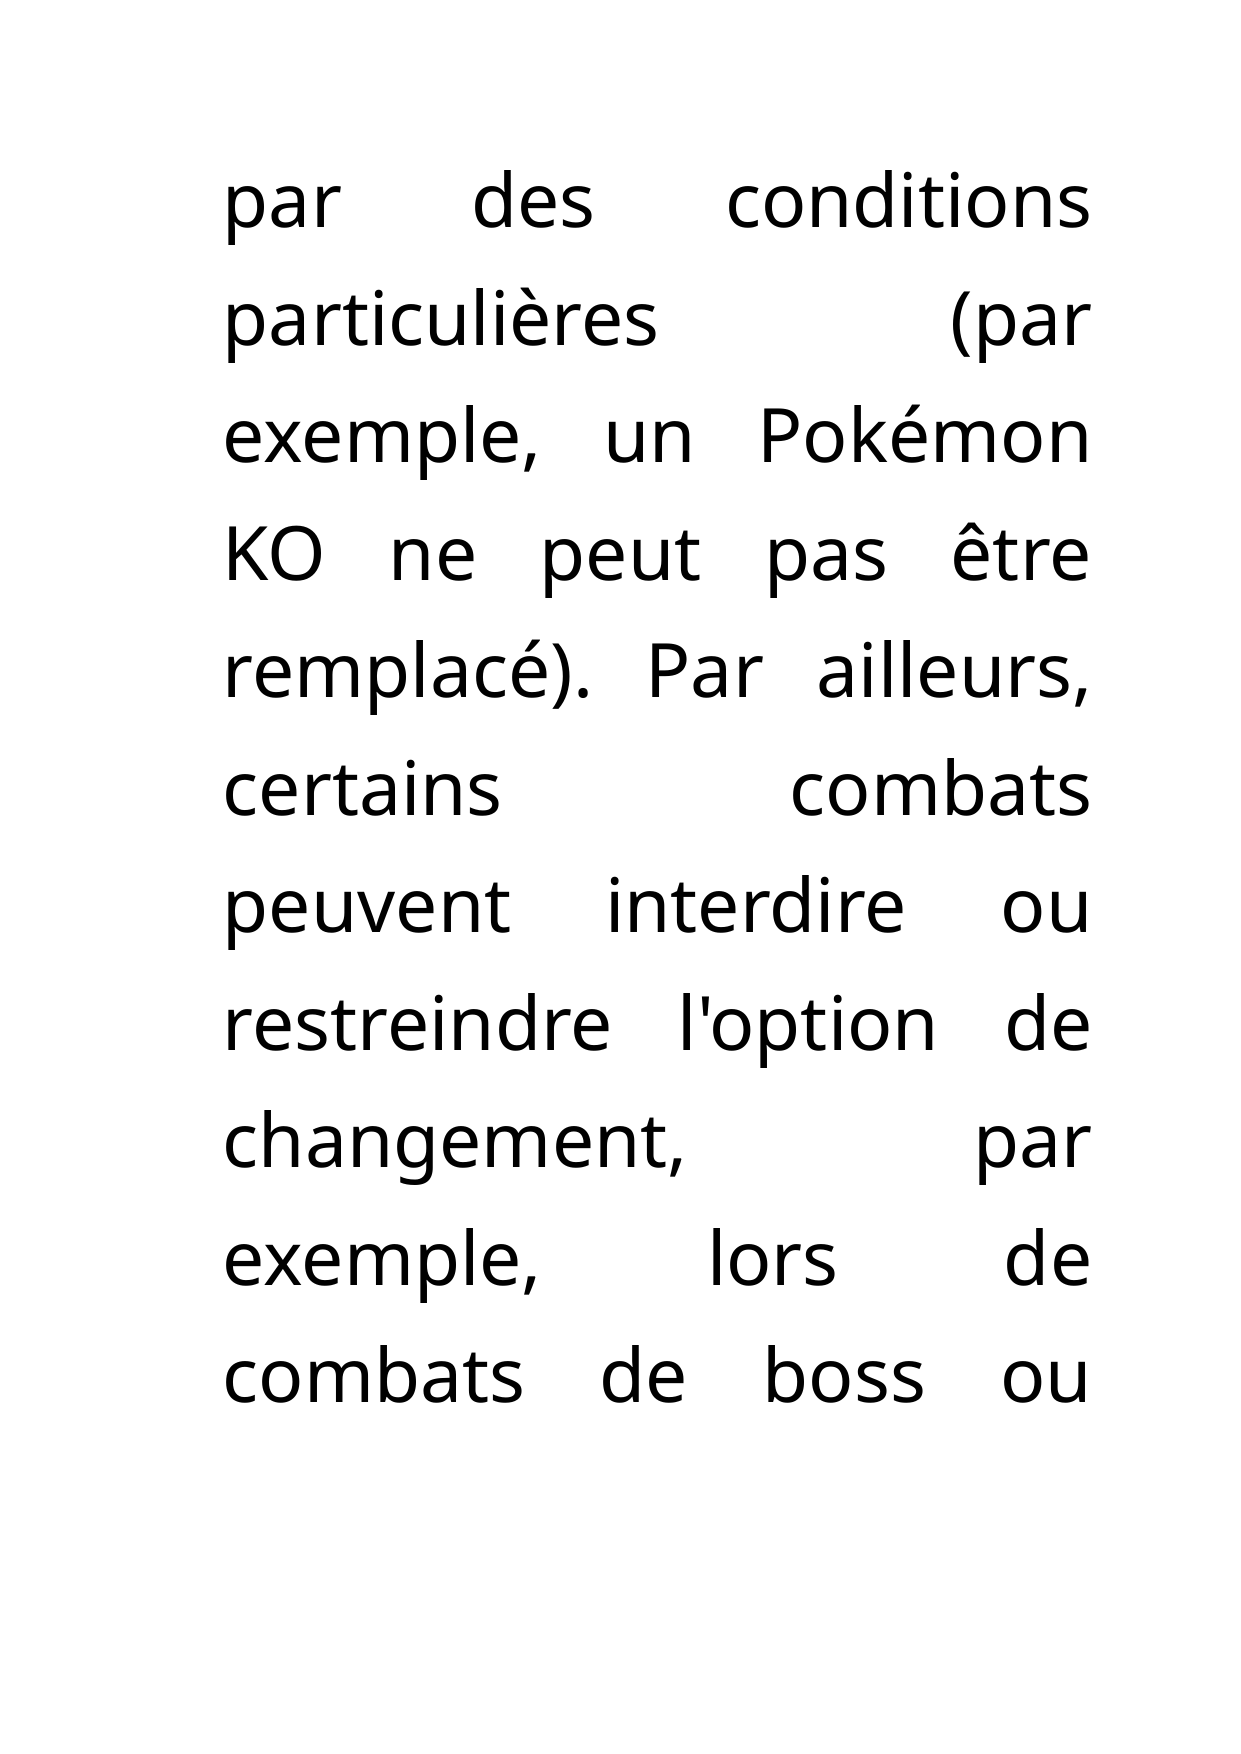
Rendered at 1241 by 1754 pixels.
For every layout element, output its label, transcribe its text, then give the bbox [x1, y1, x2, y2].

list par des conditions particulières (par exemple, un Pokémon KO ne peut pas être remplacé). Par ailleurs, certains combats peuvent interdire ou restreindre l'option de changement, par exemple, lors de combats de boss ou [185, 148, 1093, 1425]
